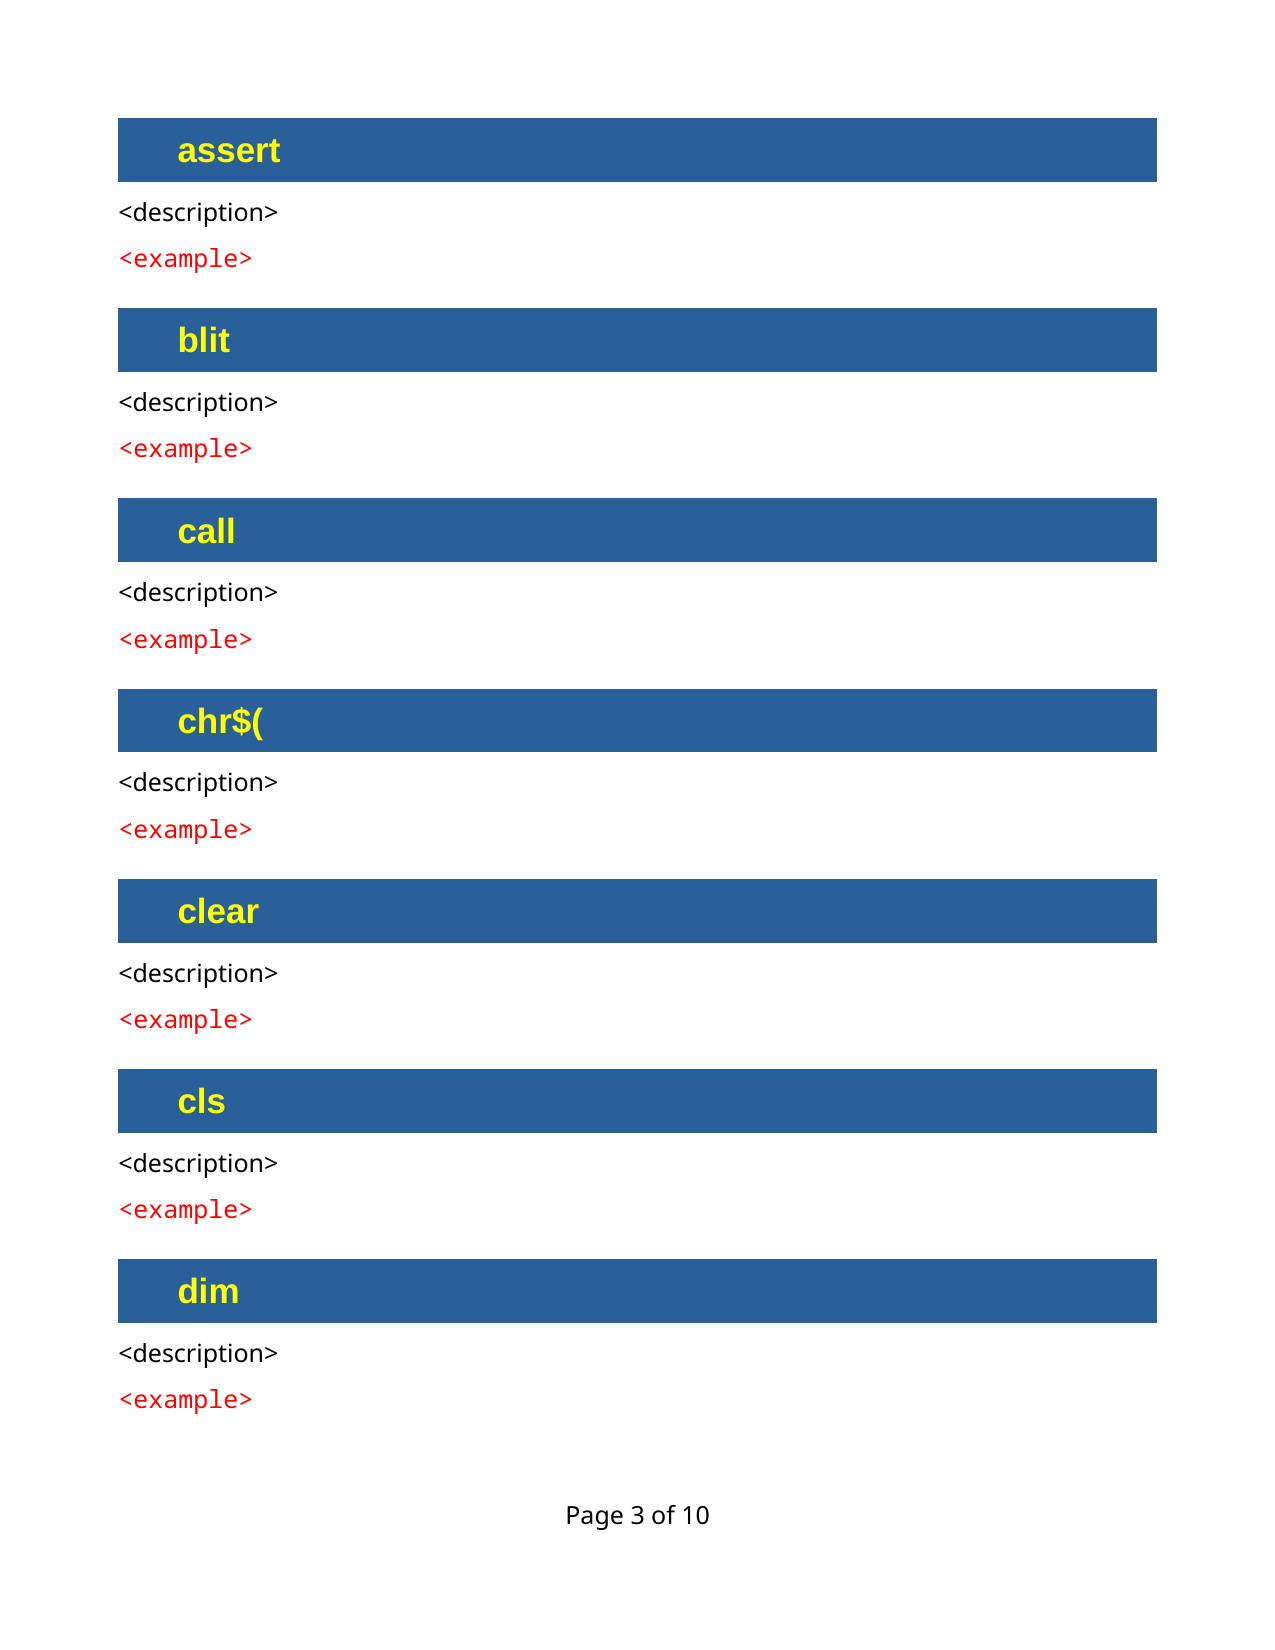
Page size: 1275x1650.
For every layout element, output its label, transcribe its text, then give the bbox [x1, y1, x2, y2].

text <description> [118, 194, 1157, 228]
text <example> [118, 241, 1157, 275]
subtitle Dim [118, 1259, 1157, 1323]
subtitle Clear [118, 879, 1157, 943]
text <description> [118, 765, 1157, 799]
subtitle Chr$( [118, 689, 1157, 752]
text <example> [118, 1192, 1157, 1226]
text <description> [118, 1336, 1157, 1370]
subtitle Call [118, 498, 1157, 562]
text <example> [118, 812, 1157, 846]
text <example> [118, 1382, 1157, 1416]
text <description> [118, 575, 1157, 609]
text <description> [118, 955, 1157, 989]
subtitle Assert [118, 118, 1157, 182]
text <example> [118, 431, 1157, 465]
text <example> [118, 1002, 1157, 1036]
text <description> [118, 384, 1157, 419]
subtitle Blit [118, 308, 1157, 372]
subtitle Cls [118, 1069, 1157, 1133]
text <example> [118, 621, 1157, 655]
text <description> [118, 1145, 1157, 1179]
